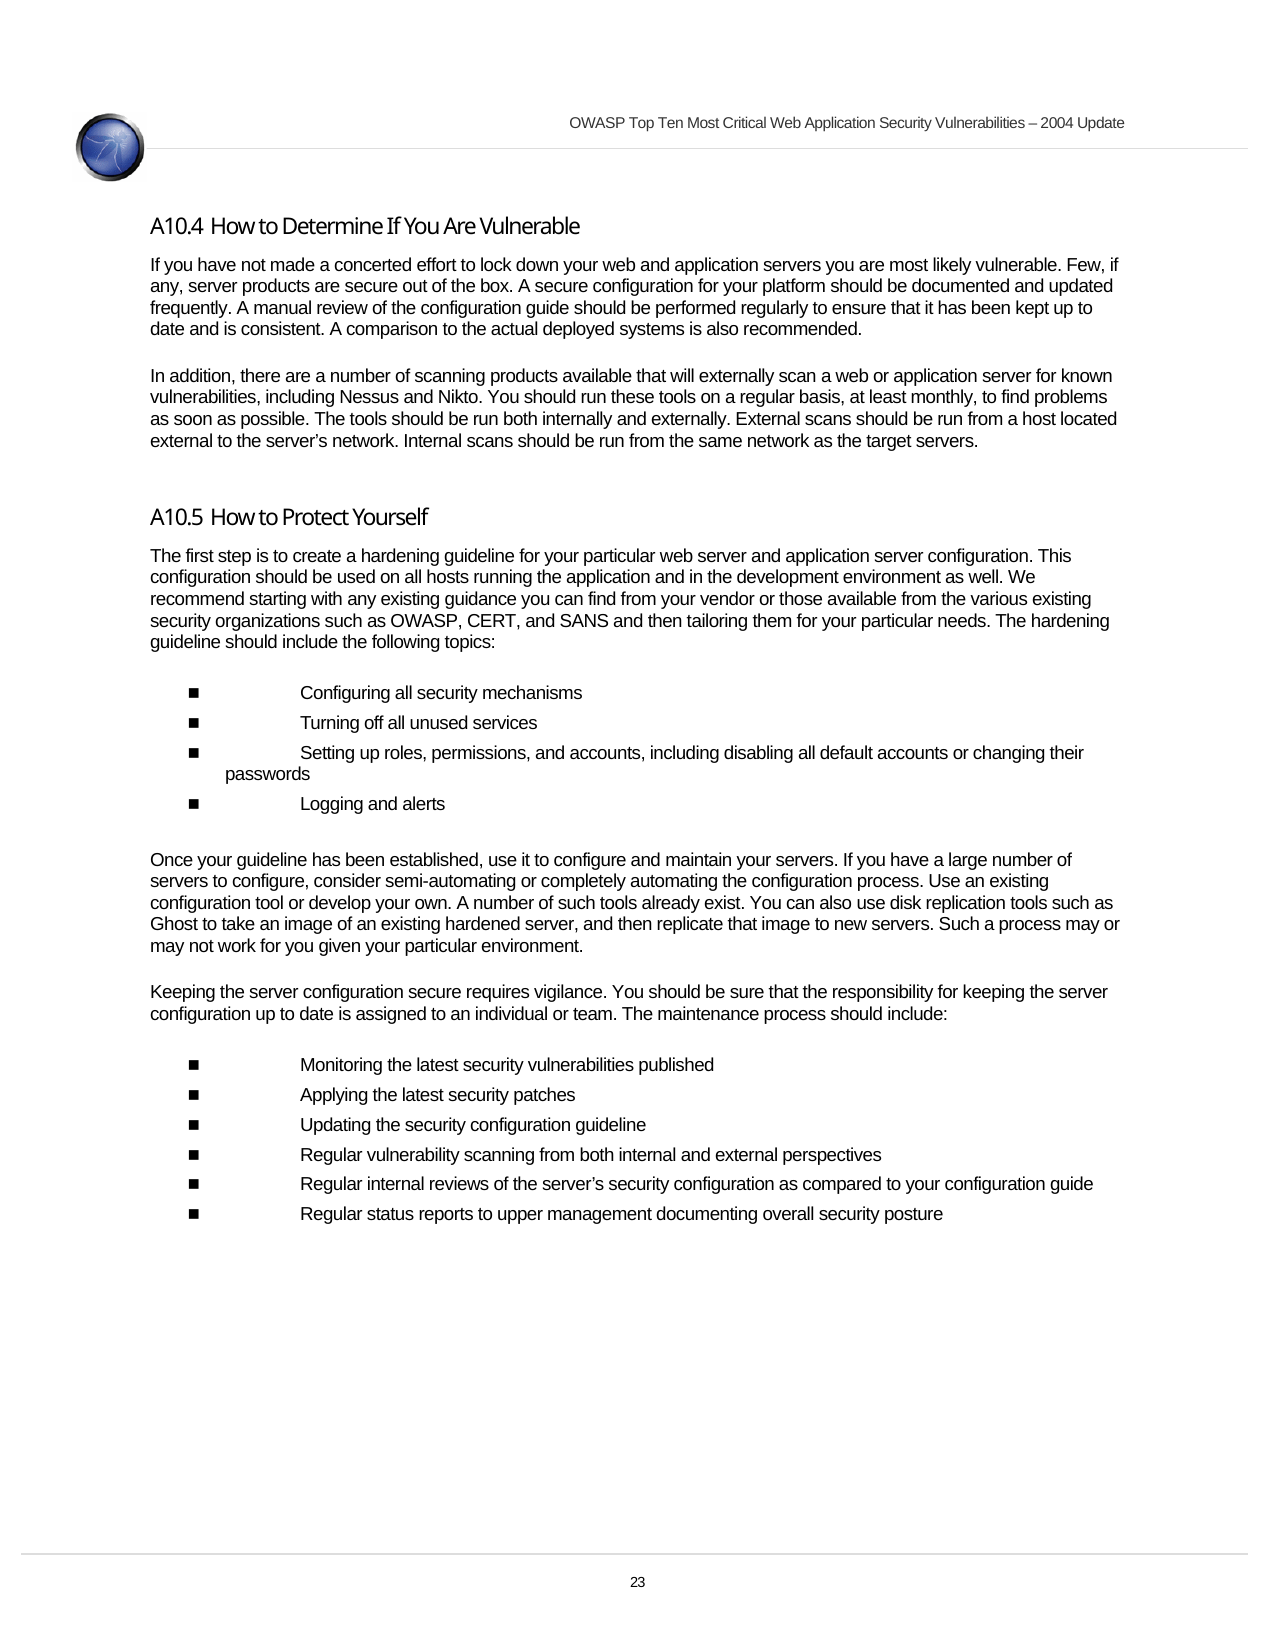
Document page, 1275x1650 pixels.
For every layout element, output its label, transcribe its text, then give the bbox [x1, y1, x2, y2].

text In addition, there are a number of scanning products available that will externally scan a web or application server for known vulnerabilities, including Nessus and Nikto. You should run these tools on a regular basis, at least monthly, to find problems as soon as possible. The tools should be run both internally and externally. External scans should be run from a host located external to the server’s network. Internal scans should be run from the same network as the target servers. [150, 365, 1125, 451]
list Applying the latest security patches [187, 1083, 1125, 1105]
list Turning off all unused services [187, 712, 1125, 733]
list Regular status reports to upper management documenting overall security posture [187, 1203, 1125, 1225]
list Logging and alerts [187, 793, 1125, 814]
list Regular internal reviews of the server’s security configuration as compared to your configuration guide [187, 1173, 1125, 1195]
text The first step is to create a hardening guideline for your particular web server and application server configuration. This configuration should be used on all hosts running the application and in the development environment as well. We recommend starting with any existing guidance you can find from your vendor or those available from the various existing security organizations such as OWASP, CERT, and SANS and then tailoring them for your particular needs. The hardening guideline should include the following topics: [150, 545, 1125, 652]
text Once your guideline has been established, use it to configure and maintain your servers. If you have a large number of servers to configure, consider semi-automating or completely automating the configuration process. Use an existing configuration tool or develop your own. A number of such tools already exist. You can also use disk replication tools such as Ghost to take an image of an existing hardened server, and then replicate that image to new servers. Such a process may or may not work for you given your particular environment. [150, 848, 1125, 956]
list Monitoring the latest security vulnerabilities published [187, 1054, 1125, 1075]
subtitle How to Protect Yourself [150, 501, 1125, 532]
list Updating the security configuration guideline [187, 1113, 1125, 1135]
picture [72, 112, 147, 182]
text If you have not made a concerted effort to lock down your web and application servers you are most likely vulnerable. Few, if any, server products are secure out of the box. A secure configuration for your platform should be documented and updated frequently. A manual review of the configuration guide should be performed regularly to ensure that it has been kept up to date and is consistent. A comparison to the actual deployed systems is also recommended. [150, 253, 1125, 340]
text Keeping the server configuration secure requires vigilance. You should be sure that the responsibility for keeping the server configuration up to date is assigned to an individual or team. The maintenance process should include: [150, 981, 1125, 1024]
list Regular vulnerability scanning from both internal and external perspectives [187, 1143, 1125, 1165]
subtitle How to Determine If You Are Vulnerable [150, 210, 1125, 241]
list Configuring all security mechanisms [187, 682, 1125, 703]
list Setting up roles, permissions, and accounts, including disabling all default accounts or changing their passwords [187, 741, 1125, 784]
